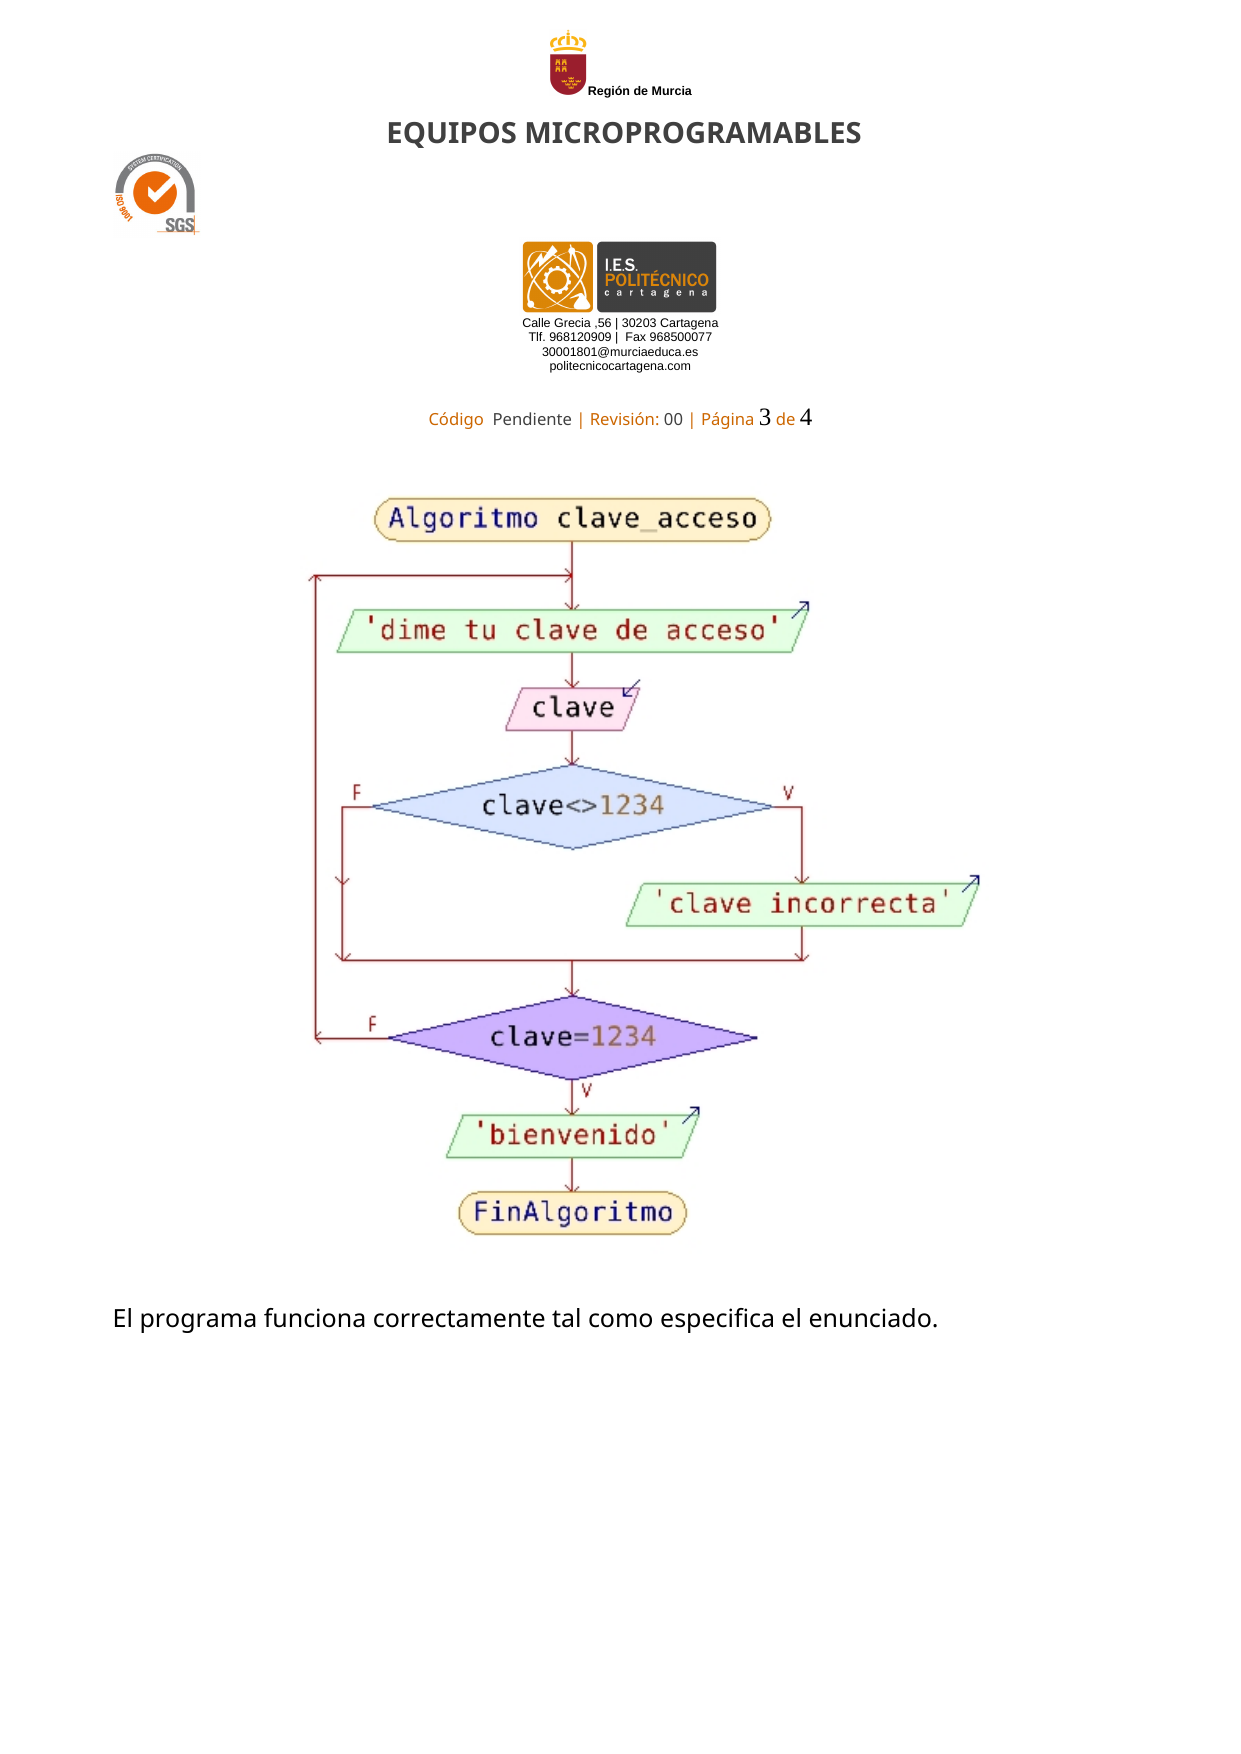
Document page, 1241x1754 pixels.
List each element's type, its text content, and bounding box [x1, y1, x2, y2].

picture [519, 237, 721, 316]
picture [251, 478, 989, 1254]
picture [112, 151, 202, 238]
text El programa funciona correctamente tal como especifica el enunciado. [112, 1300, 1128, 1334]
